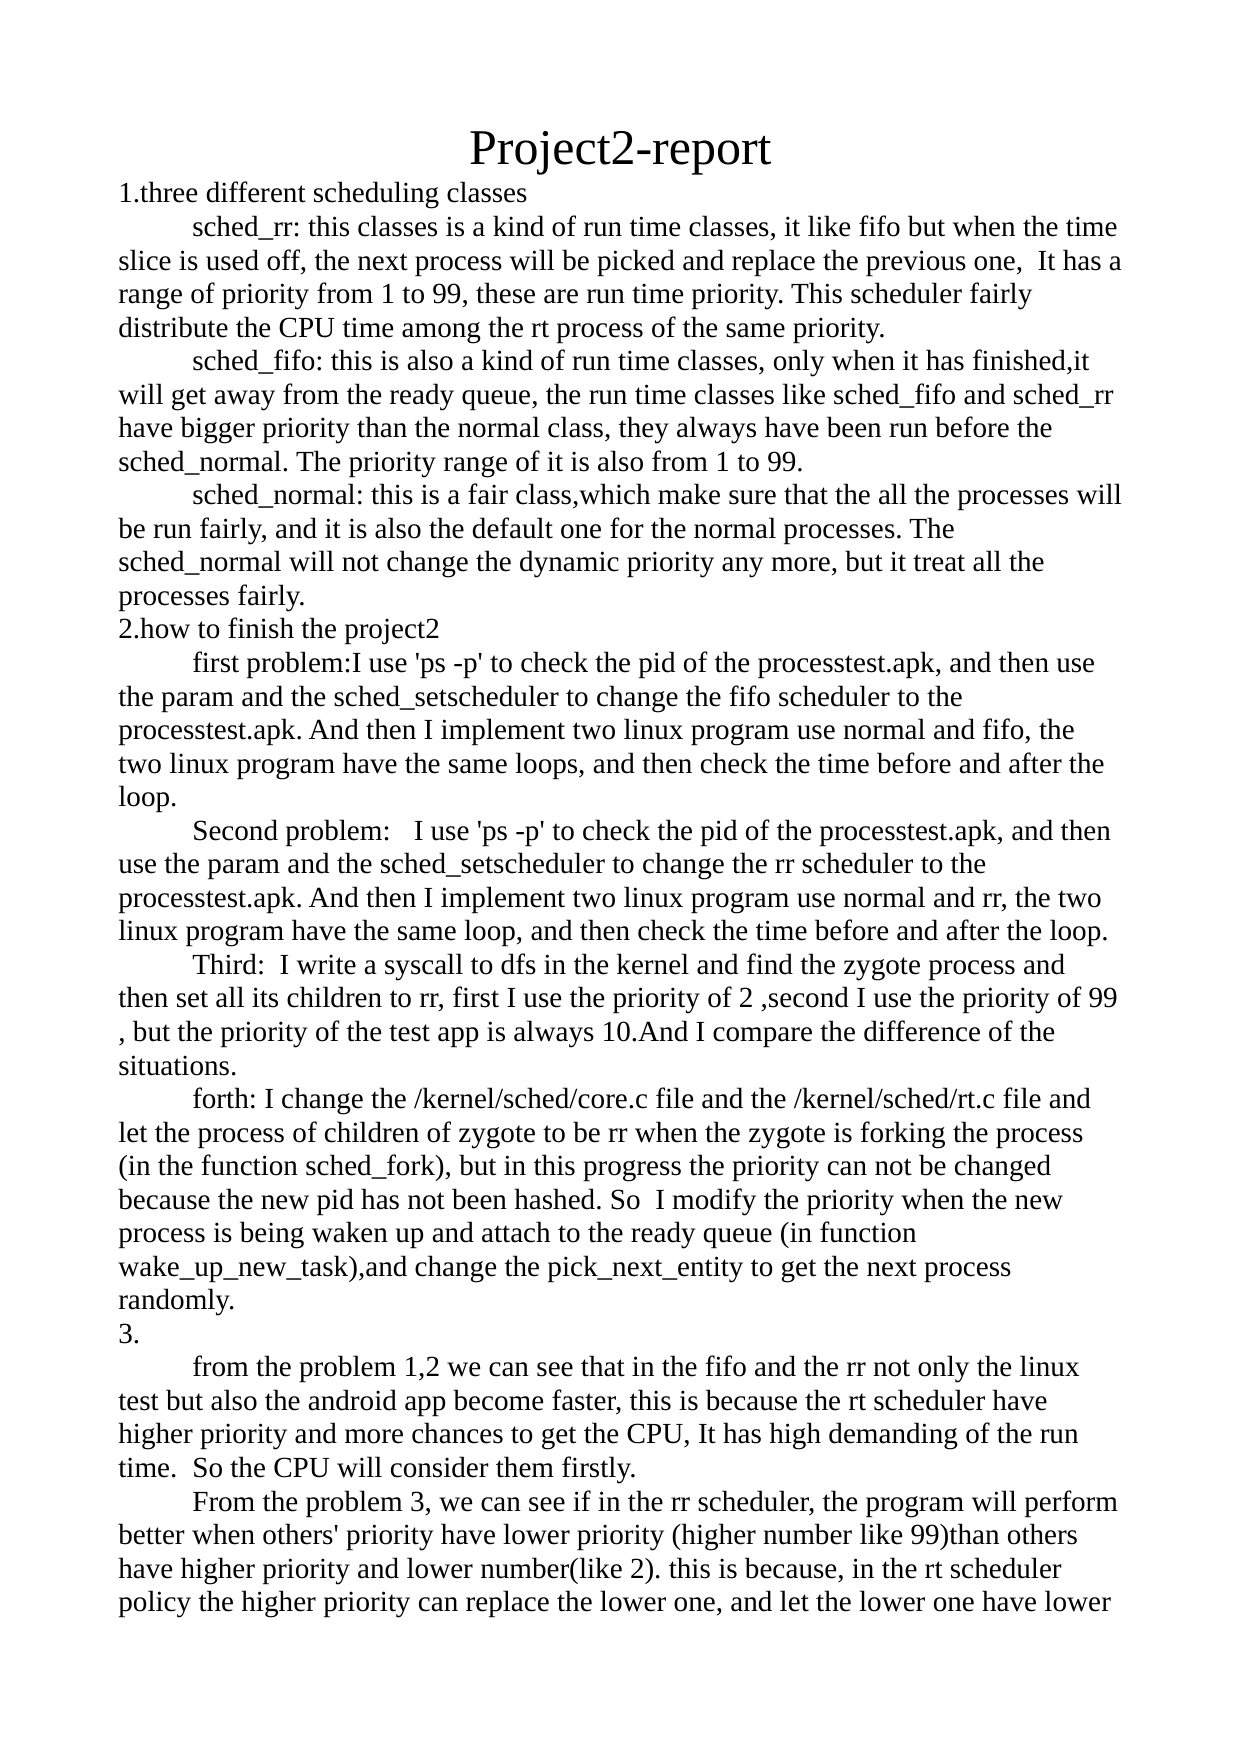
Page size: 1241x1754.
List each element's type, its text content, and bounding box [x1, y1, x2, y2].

text Project2-report [118, 118, 1122, 176]
text 1.three different scheduling classes [118, 176, 1122, 209]
text 3. [118, 1316, 1122, 1349]
text sched_rr: this classes is a kind of run time classes, it like fifo but when the time slice is used off, the next process will be picked and replace the previous one, It has a range of priority from 1 to 99, these are run time priority. This scheduler fairly distribute the CPU time among the rt process of the same priority. [118, 209, 1122, 343]
text sched_normal: this is a fair class,which make sure that the all the processes will be run fairly, and it is also the default one for the normal processes. The sched_normal will not change the dynamic priority any more, but it treat all the processes fairly. [118, 477, 1122, 612]
text From the problem 3, we can see if in the rr scheduler, the program will perform better when others' priority have lower priority (higher number like 99)than others have higher priority and lower number(like 2). this is because, in the rt scheduler policy the higher priority can replace the lower one, and let the lower one have lower [118, 1484, 1122, 1618]
text forth: I change the /kernel/sched/core.c file and the /kernel/sched/rt.c file and let the process of children of zygote to be rr when the zygote is forking the process (in the function sched_fork), but in this progress the priority can not be changed because the new pid has not been hashed. So I modify the priority when the new process is being waken up and attach to the ready queue (in function wake_up_new_task),and change the pick_next_entity to get the next process randomly. [118, 1081, 1122, 1316]
text Second problem: I use 'ps -p' to check the pid of the processtest.apk, and then use the param and the sched_setscheduler to change the rr scheduler to the processtest.apk. And then I implement two linux program use normal and rr, the two linux program have the same loop, and then check the time before and after the loop. [118, 813, 1122, 947]
text 2.how to finish the project2 [118, 612, 1122, 645]
text Third: I write a syscall to dfs in the kernel and find the zygote process and then set all its children to rr, first I use the priority of 2 ,second I use the priority of 99 [118, 947, 1122, 1014]
text , but the priority of the test app is always 10.And I compare the difference of the situations. [118, 1014, 1122, 1081]
text first problem:I use 'ps -p' to check the pid of the processtest.apk, and then use the param and the sched_setscheduler to change the fifo scheduler to the processtest.apk. And then I implement two linux program use normal and fifo, the two linux program have the same loops, and then check the time before and after the loop. [118, 645, 1122, 813]
text sched_fifo: this is also a kind of run time classes, only when it has finished,it will get away from the ready queue, the run time classes like sched_fifo and sched_rr have bigger priority than the normal class, they always have been run before the sched_normal. The priority range of it is also from 1 to 99. [118, 343, 1122, 477]
text from the problem 1,2 we can see that in the fifo and the rr not only the linux test but also the android app become faster, this is because the rt scheduler have higher priority and more chances to get the CPU, It has high demanding of the run time. So the CPU will consider them firstly. [118, 1349, 1122, 1484]
